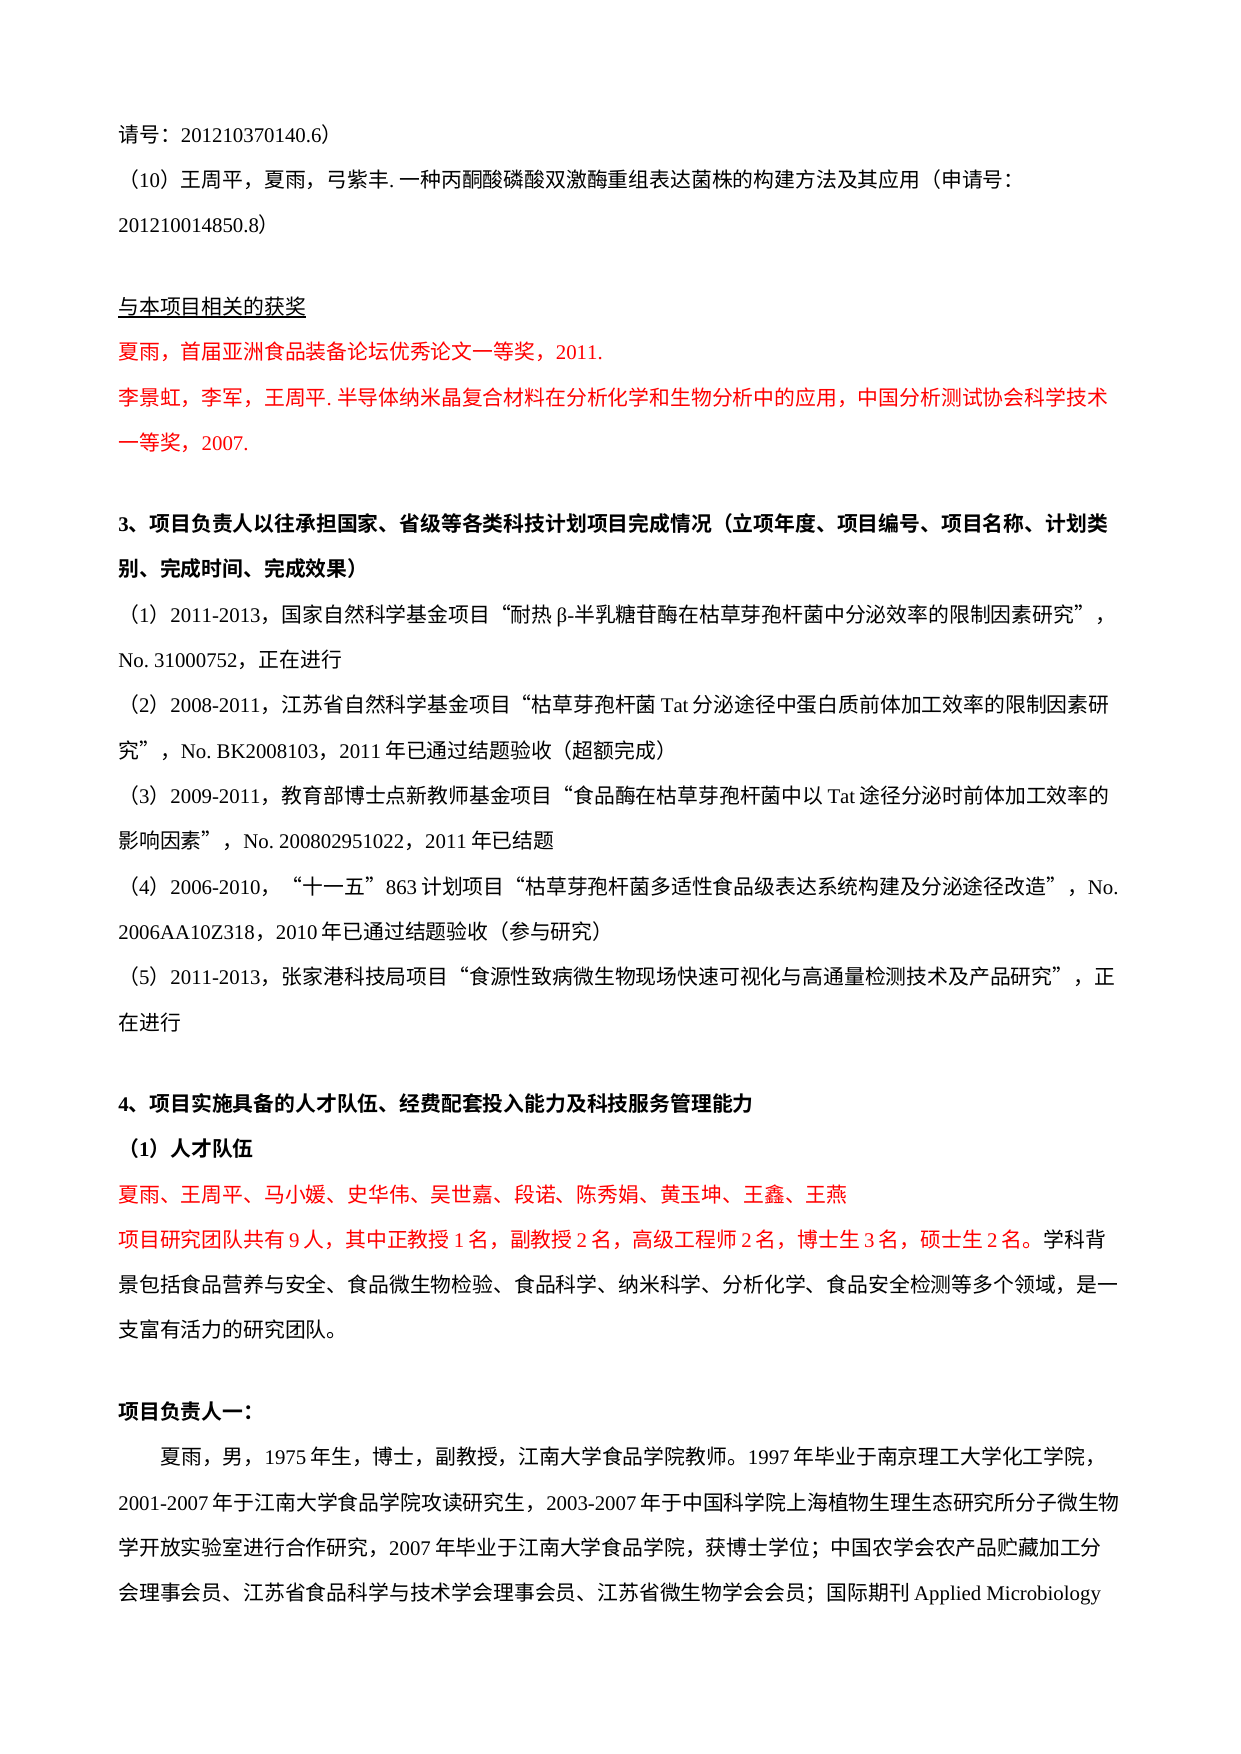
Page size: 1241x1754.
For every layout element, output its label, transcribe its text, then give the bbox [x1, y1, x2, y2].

text 夏雨，首届亚洲食品装备论坛优秀论文一等奖，2011. [118, 335, 1122, 366]
text （5）2011-2013，张家港科技局项目“食源性致病微生物现场快速可视化与高通量检测技术及产品研究”，正在进行 [118, 961, 1122, 1036]
text （10）王周平，夏雨，弓紫丰. 一种丙酮酸磷酸双激酶重组表达菌株的构建方法及其应用（申请号：201210014850.8） [118, 163, 1122, 239]
text 4、项目实施具备的人才队伍、经费配套投入能力及科技服务管理能力 [118, 1087, 1122, 1117]
text （3）2009-2011，教育部博士点新教师基金项目“食品酶在枯草芽孢杆菌中以Tat途径分泌时前体加工效率的影响因素”，No. 200802951022，2011年已结题 [118, 779, 1122, 855]
text 项目研究团队共有9人，其中正教授1名，副教授2名，高级工程师2名，博士生3名，硕士生2名。学科背景包括食品营养与安全、食品微生物检验、食品科学、纳米科学、分析化学、食品安全检测等多个领域，是一支富有活力的研究团队。 [118, 1223, 1122, 1344]
text （4）2006-2010，“十一五”863计划项目“枯草芽孢杆菌多适性食品级表达系统构建及分泌途径改造”，No. 2006AA10Z318，2010年已通过结题验收（参与研究） [118, 870, 1122, 945]
text （2）2008-2011，江苏省自然科学基金项目“枯草芽孢杆菌Tat分泌途径中蛋白质前体加工效率的限制因素研究”，No. BK2008103，2011年已通过结题验收（超额完成） [118, 689, 1122, 764]
text 李景虹，李军，王周平. 半导体纳米晶复合材料在分析化学和生物分析中的应用，中国分析测试协会科学技术一等奖，2007. [118, 381, 1122, 456]
text 夏雨、王周平、马小媛、史华伟、吴世嘉、段诺、陈秀娟、黄玉坤、王鑫、王燕 [118, 1178, 1122, 1208]
text 项目负责人一： [118, 1395, 1122, 1425]
text 3、项目负责人以往承担国家、省级等各类科技计划项目完成情况（立项年度、项目编号、项目名称、计划类别、完成时间、完成效果） [118, 507, 1122, 583]
text 夏雨，男，1975年生，博士，副教授，江南大学食品学院教师。1997年毕业于南京理工大学化工学院，2001-2007年于江南大学食品学院攻读研究生，2003-2007年于中国科学院上海植物生理生态研究所分子微生物学开放实验室进行合作研究，2007年毕业于江南大学食品学院，获博士学位；中国农学会农产品贮藏加工分会理事会员、江苏省食品科学与技术学会理事会员、江苏省微生物学会会员；国际期刊Applied Microbiology [118, 1440, 1122, 1607]
text 与本项目相关的获奖 [118, 290, 1122, 320]
text （1）人才队伍 [118, 1132, 1122, 1163]
text 请号：201210370140.6） [118, 118, 1122, 148]
text （1）2011-2013，国家自然科学基金项目“耐热β-半乳糖苷酶在枯草芽孢杆菌中分泌效率的限制因素研究”，No. 31000752，正在进行 [118, 598, 1122, 673]
